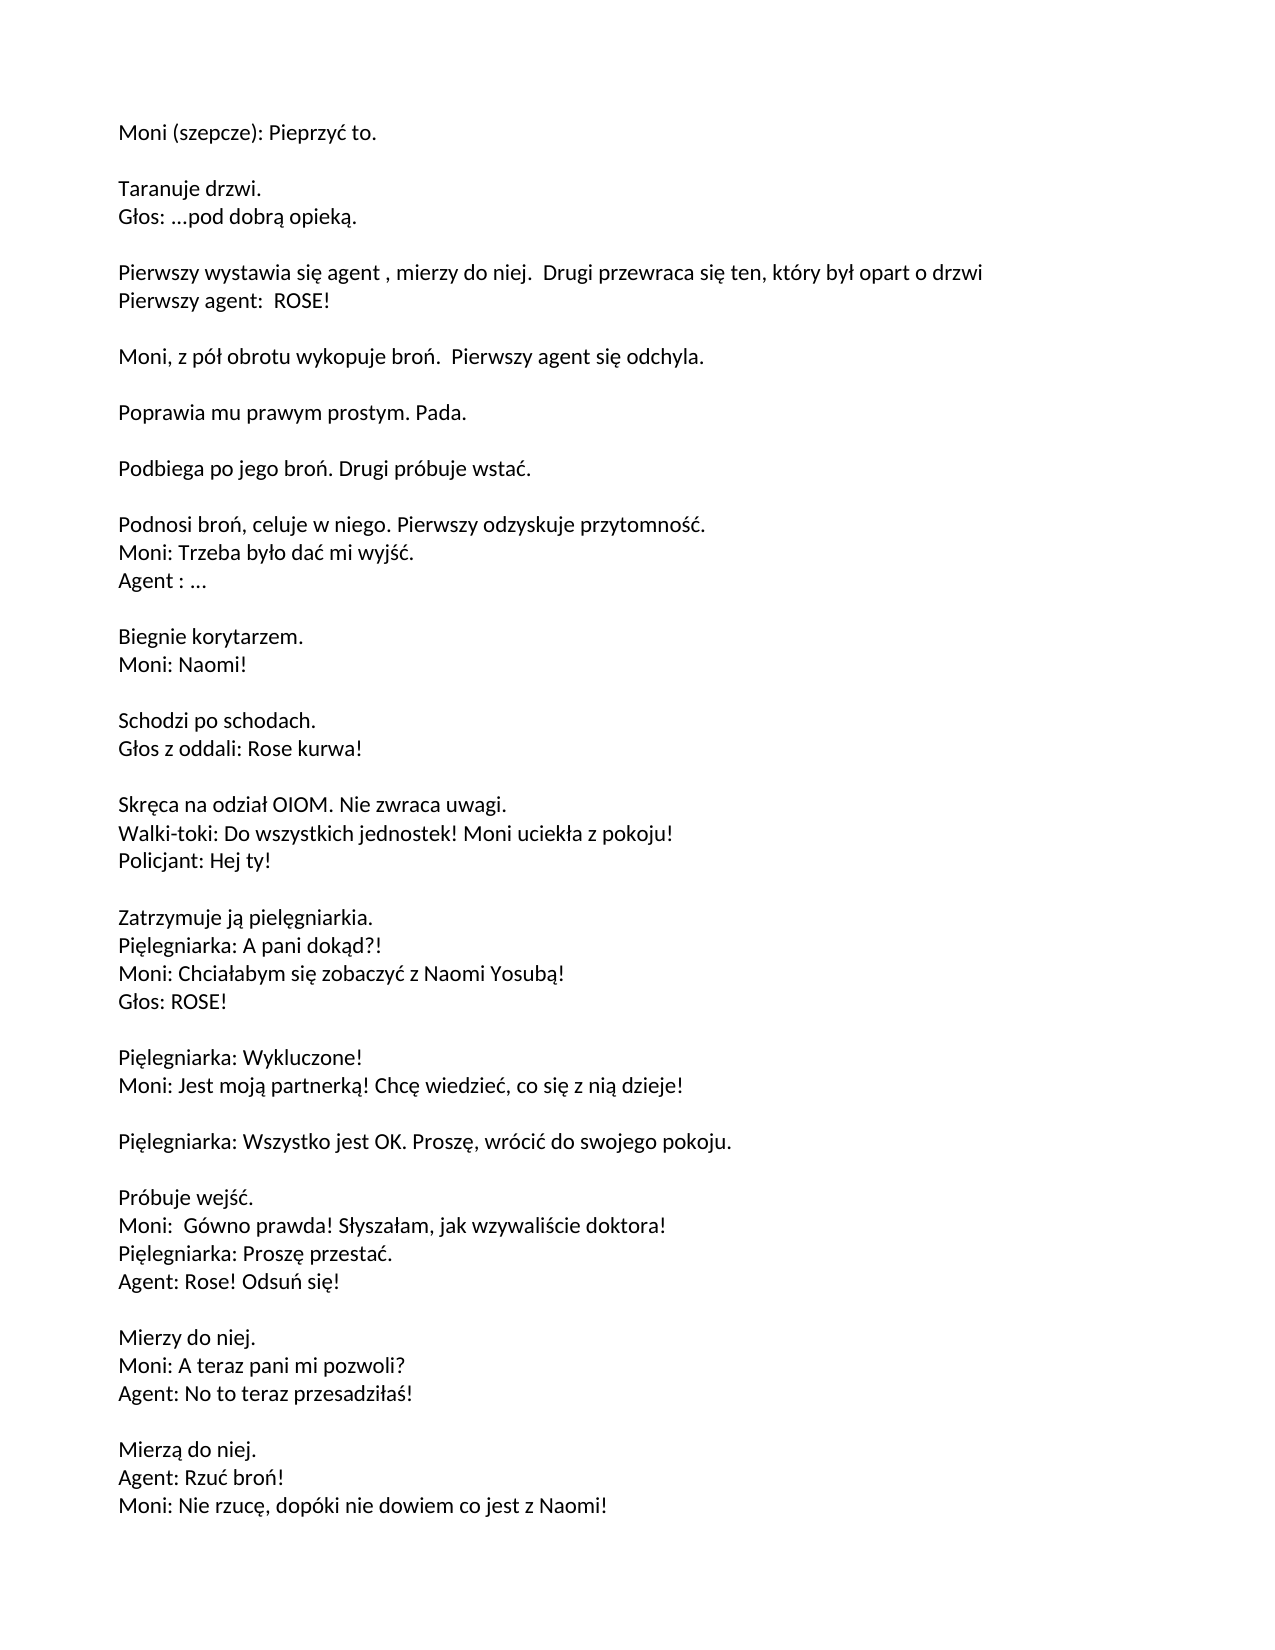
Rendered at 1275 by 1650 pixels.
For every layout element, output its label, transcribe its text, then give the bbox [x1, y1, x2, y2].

text Biegnie korytarzem. [118, 622, 1157, 651]
text Zatrzymuje ją pielęgniarkia. [118, 903, 1157, 931]
text Głos: ROSE! [118, 987, 1157, 1015]
text Pięlegniarka: Wykluczone! [118, 1043, 1157, 1071]
text Pięlegniarka: Proszę przestać. [118, 1239, 1157, 1267]
text Moni: Naomi! [118, 651, 1157, 678]
text Pięlegniarka: Wszystko jest OK. Proszę, wrócić do swojego pokoju. [118, 1127, 1157, 1155]
text Moni: Trzeba było dać mi wyjść. [118, 538, 1157, 566]
text Skręca na odział OIOM. Nie zwraca uwagi. [118, 791, 1157, 819]
text Głos z oddali: Rose kurwa! [118, 734, 1157, 763]
text Walki-toki: Do wszystkich jednostek! Moni uciekła z pokoju! [118, 819, 1157, 847]
text Schodzi po schodach. [118, 707, 1157, 734]
text Moni: Nie rzucę, dopóki nie dowiem co jest z Naomi! [118, 1491, 1157, 1519]
text Moni: Chciałabym się zobaczyć z Naomi Yosubą! [118, 959, 1157, 987]
text Agent: Rzuć broń! [118, 1463, 1157, 1491]
text Pierwszy agent: ROSE! [118, 286, 1157, 314]
text Głos: ...pod dobrą opieką. [118, 202, 1157, 230]
text Moni: Jest moją partnerką! Chcę wiedzieć, co się z nią dzieje! [118, 1071, 1157, 1099]
text Agent: Rose! Odsuń się! [118, 1267, 1157, 1295]
text Moni: A teraz pani mi pozwoli? [118, 1351, 1157, 1379]
text Moni: Gówno prawda! Słyszałam, jak wzywaliście doktora! [118, 1211, 1157, 1239]
text Agent: No to teraz przesadziłaś! [118, 1379, 1157, 1407]
text Pierwszy wystawia się agent , mierzy do niej. Drugi przewraca się ten, który był opart o drzwi [118, 258, 1157, 286]
text Moni, z pół obrotu wykopuje broń. Pierwszy agent się odchyla. [118, 342, 1157, 370]
text Mierzą do niej. [118, 1435, 1157, 1463]
text Moni (szepcze): Pieprzyć to. [118, 118, 1157, 146]
text Podnosi broń, celuje w niego. Pierwszy odzyskuje przytomność. [118, 510, 1157, 538]
text Pięlegniarka: A pani dokąd?! [118, 931, 1157, 959]
text Poprawia mu prawym prostym. Pada. [118, 398, 1157, 426]
text Taranuje drzwi. [118, 174, 1157, 202]
text Próbuje wejść. [118, 1183, 1157, 1211]
text Policjant: Hej ty! [118, 847, 1157, 875]
text Podbiega po jego broń. Drugi próbuje wstać. [118, 454, 1157, 482]
text Mierzy do niej. [118, 1323, 1157, 1351]
text Agent : ... [118, 566, 1157, 594]
